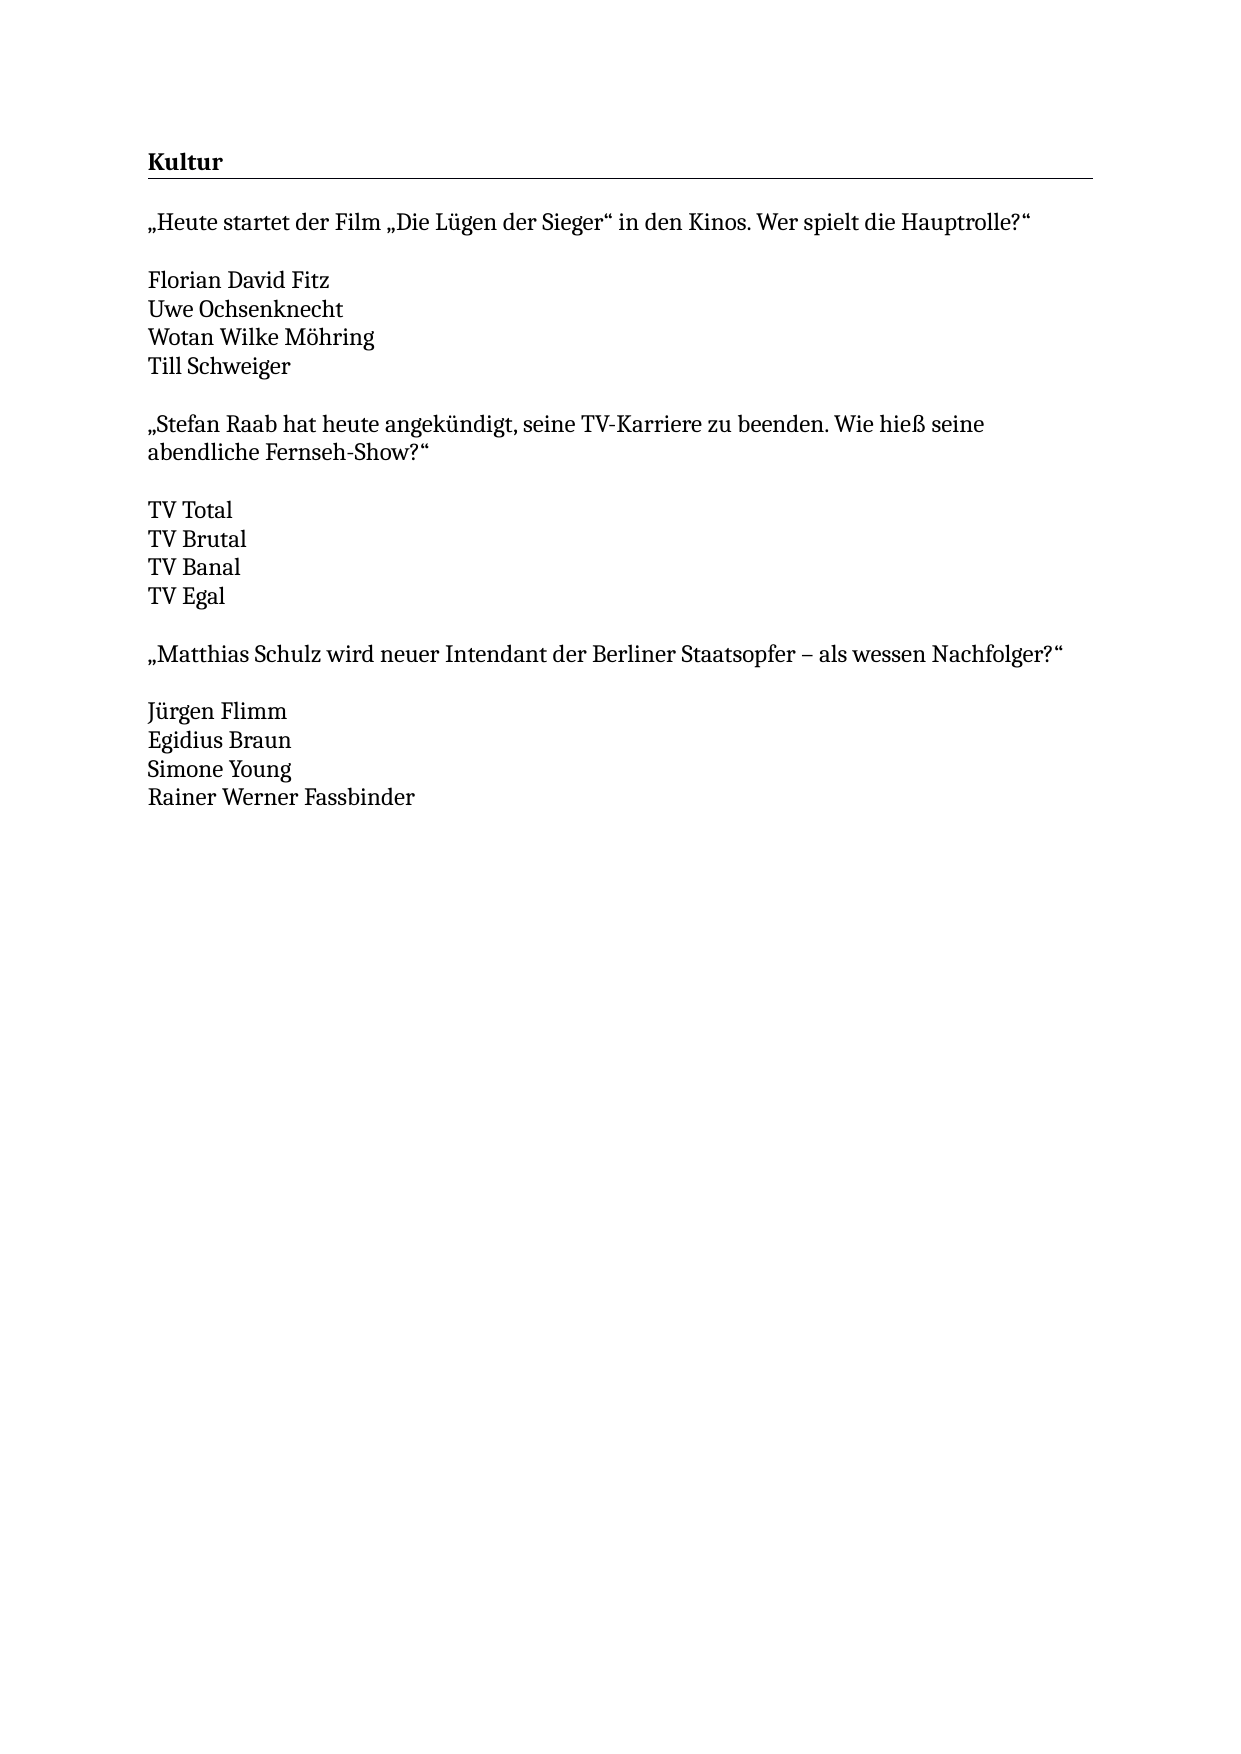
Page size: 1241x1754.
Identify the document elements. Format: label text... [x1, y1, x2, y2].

text TV Brutal [148, 524, 1093, 553]
text Jürgen Flimm [148, 697, 1093, 726]
text Kultur [148, 148, 1093, 178]
text Florian David Fitz [148, 266, 1093, 294]
text „Stefan Raab hat heute angekündigt, seine TV-Karriere zu beenden. Wie hieß seine abendliche Fernseh-Show?“ [148, 409, 1093, 467]
text TV Egal [148, 582, 1093, 611]
text Egidius Braun [148, 726, 1093, 754]
text Till Schweiger [148, 352, 1093, 381]
text Wotan Wilke Möhring [148, 323, 1093, 352]
text TV Total [148, 496, 1093, 524]
text Uwe Ochsenknecht [148, 294, 1093, 323]
text „Heute startet der Film „Die Lügen der Sieger“ in den Kinos. Wer spielt die Hauptrolle?“ [148, 208, 1093, 237]
text TV Banal [148, 553, 1093, 582]
text Simone Young [148, 754, 1093, 783]
text Rainer Werner Fassbinder [148, 783, 1093, 812]
text „Matthias Schulz wird neuer Intendant der Berliner Staatsopfer – als wessen Nachfolger?“ [148, 639, 1093, 668]
